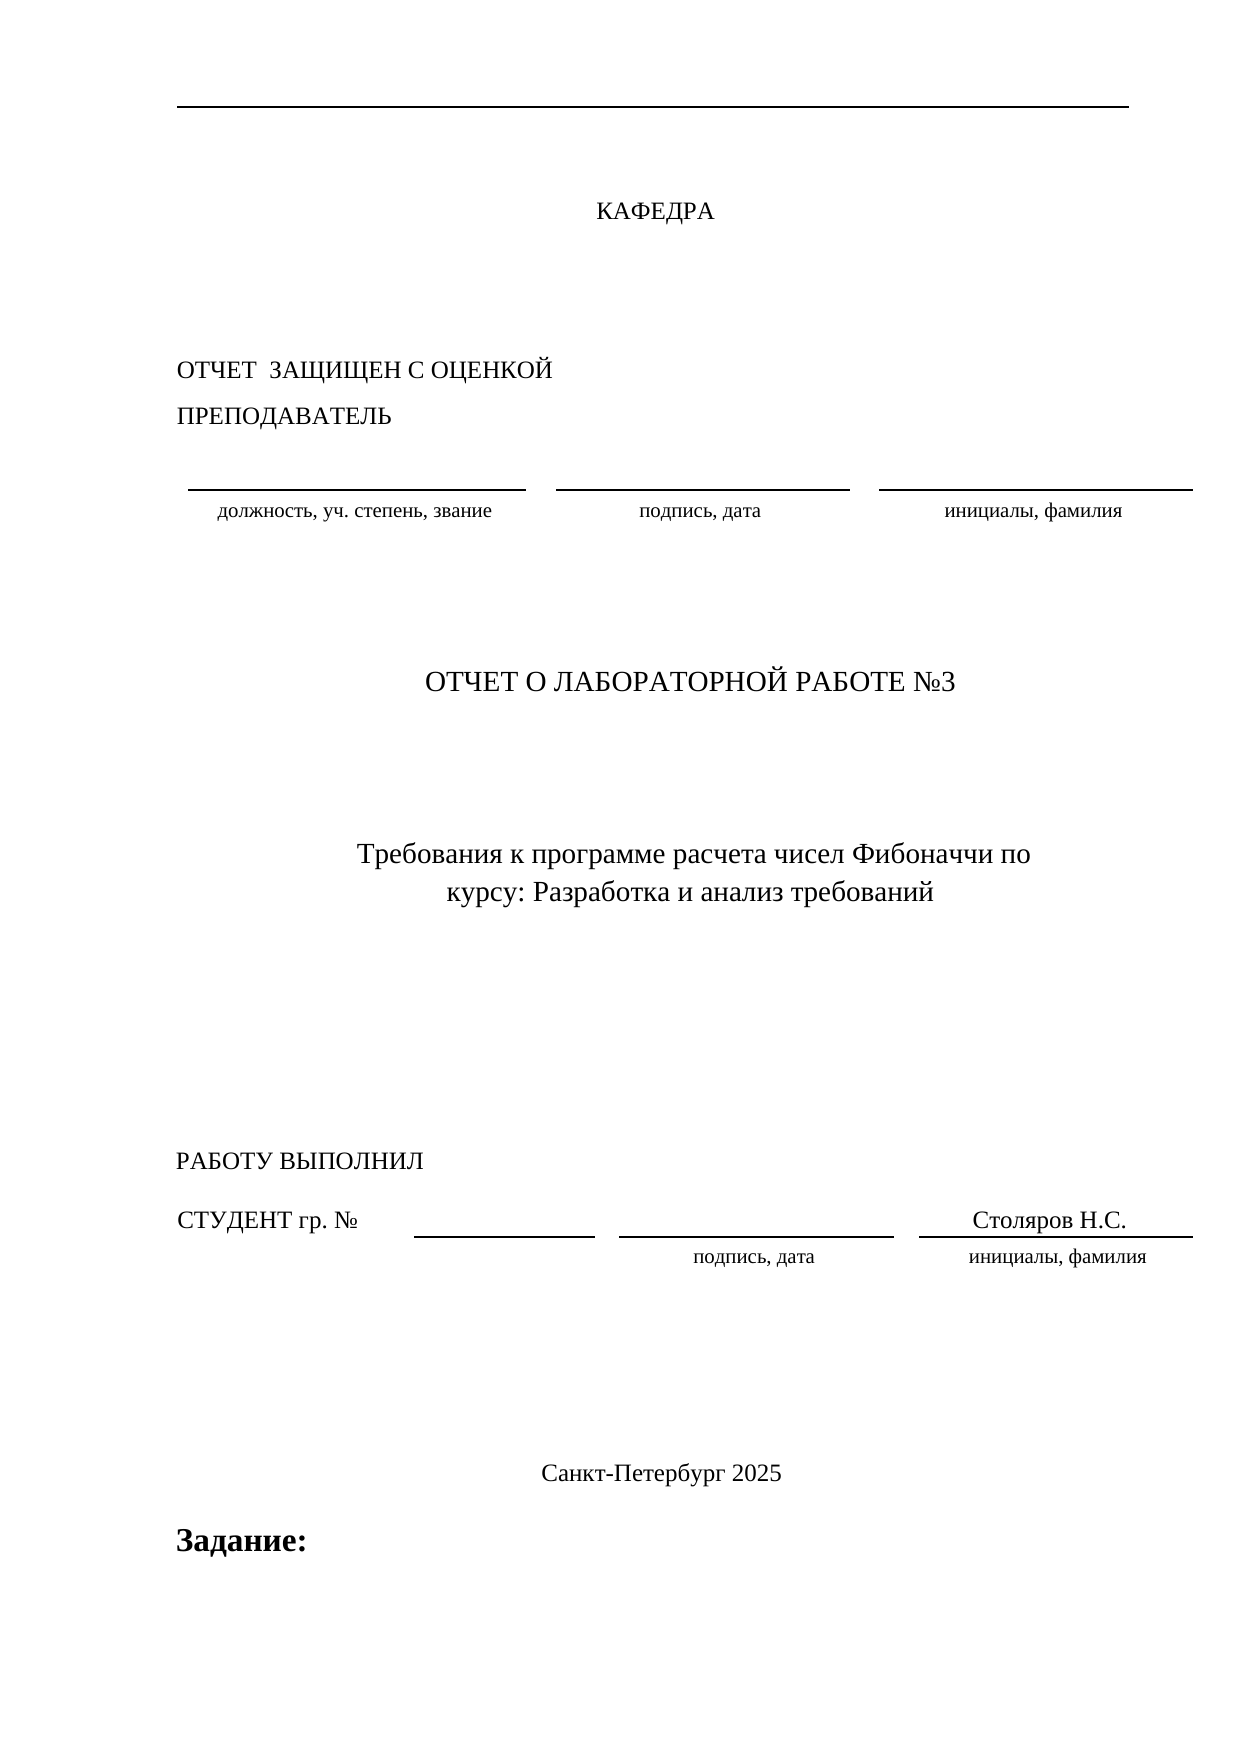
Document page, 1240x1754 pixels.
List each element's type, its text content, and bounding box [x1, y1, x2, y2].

text Задание: [176, 1520, 1152, 1559]
text Санкт-Петербург 2025 [178, 1458, 1151, 1487]
text РАБОТУ ВЫПОЛНИЛ [176, 1146, 682, 1175]
subtitle ОТЧЕТ ЗАЩИЩЕН С ОЦЕНКОЙ ПРЕПОДАВАТЕЛЬ [177, 355, 682, 429]
text Требования к программе расчета чисел Фибоначчи по курсу: Разработка и анализ требований [357, 836, 1031, 908]
subtitle СТУДЕНТ гр. № Столяров Н.С. [177, 1205, 1152, 1234]
text должность, уч. степень, звание подпись, дата инициалы, фамилия [177, 494, 1152, 523]
text ОТЧЕТ О ЛАБОРАТОРНОЙ РАБОТЕ №3 [425, 664, 1152, 697]
text подпись, дата инициалы, фамилия [177, 1240, 1152, 1269]
text КАФЕДРА [178, 196, 1152, 225]
